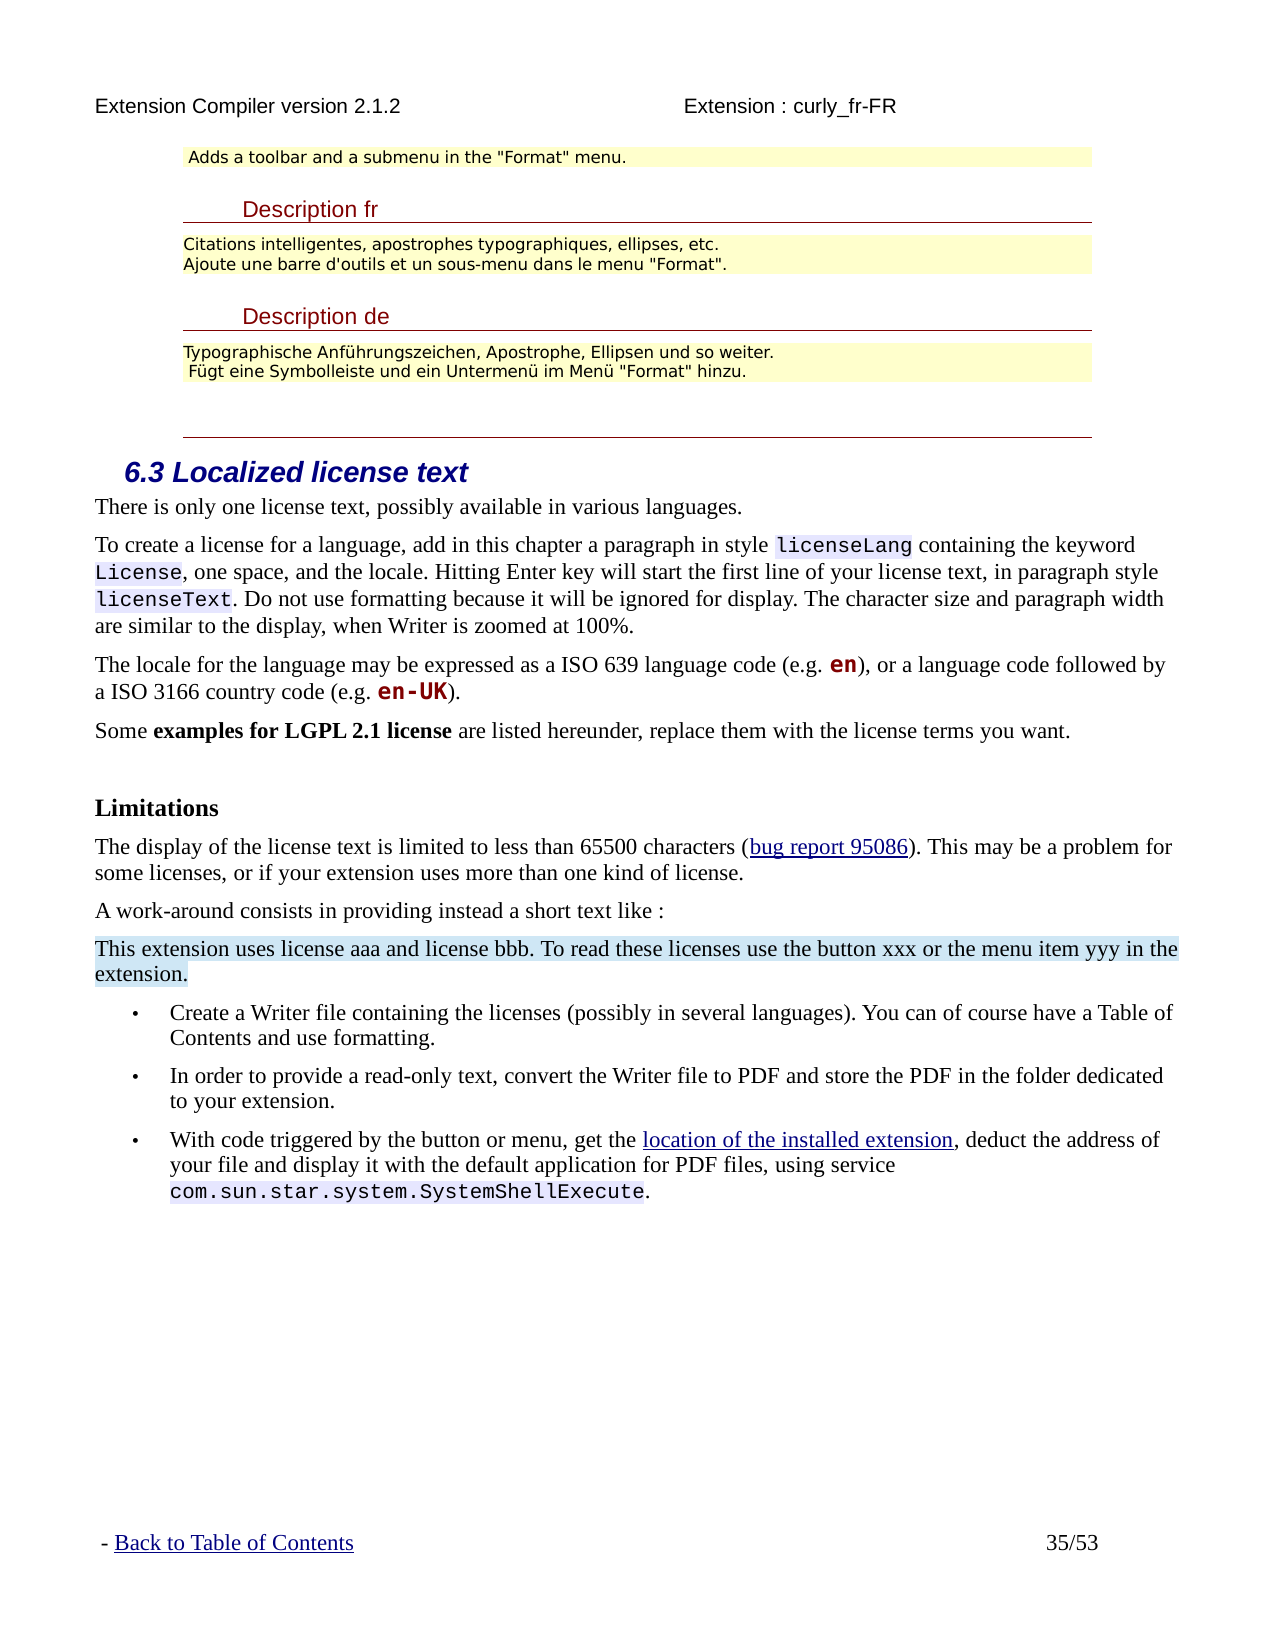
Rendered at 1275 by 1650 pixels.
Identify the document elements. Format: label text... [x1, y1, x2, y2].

text There is only one license text, possibly available in various languages. [94, 494, 1181, 520]
text Fügt eine Symbolleiste und ein Untermenü im Menü "Format" hinzu. [183, 362, 1092, 382]
text Description fr [183, 196, 1092, 222]
text Adds a toolbar and a submenu in the "Format" menu. [183, 147, 1092, 167]
text A work-around consists in providing instead a short text like : [94, 898, 1181, 923]
text To create a license for a language, add in this chapter a paragraph in style licenseLang containing the keyword License, one space, and the locale. Hitting Enter key will start the first line of your license text, in paragraph style licenseText. Do not use formatting because it will be ignored for display. The character size and paragraph width are similar to the display, when Writer is zoomed at 100%. [94, 532, 1181, 639]
text This extension uses license aaa and license bbb. To read these licenses use the button xxx or the menu item yyy in the extension. [94, 936, 1181, 987]
text Ajoute une barre d'outils et un sous-menu dans le menu "Format". [183, 255, 1092, 274]
list Create a Writer file containing the licenses (possibly in several languages). You can of course have a Table of Contents and use formatting. [132, 999, 1181, 1050]
text Limitations [94, 794, 1181, 822]
list With code triggered by the button or menu, get the location of the installed extension, deduct the address of your file and display it with the default application for PDF files, using service com.sun.star.system.SystemShellExecute. [132, 1126, 1181, 1204]
text The display of the license text is limited to less than 65500 characters (bug report 95086). This may be a problem for some licenses, or if your extension uses more than one kind of license. [94, 834, 1181, 885]
text The locale for the language may be expressed as a ISO 639 language code (e.g. en), or a language code followed by a ISO 3166 country code (e.g. en-UK). [94, 651, 1181, 705]
text Citations intelligentes, apostrophes typographiques, ellipses, etc. [183, 235, 1092, 255]
text Description de [183, 304, 1092, 330]
text Some examples for LGPL 2.1 license are listed hereunder, replace them with the license terms you want. [94, 718, 1181, 743]
list In order to provide a read-only text, convert the Writer file to PDF and store the PDF in the folder dedicated to your extension. [132, 1063, 1181, 1114]
text Typographische Anführungszeichen, Apostrophe, Ellipsen und so weiter. [183, 343, 1092, 362]
subtitle Localized license text [124, 456, 1181, 488]
